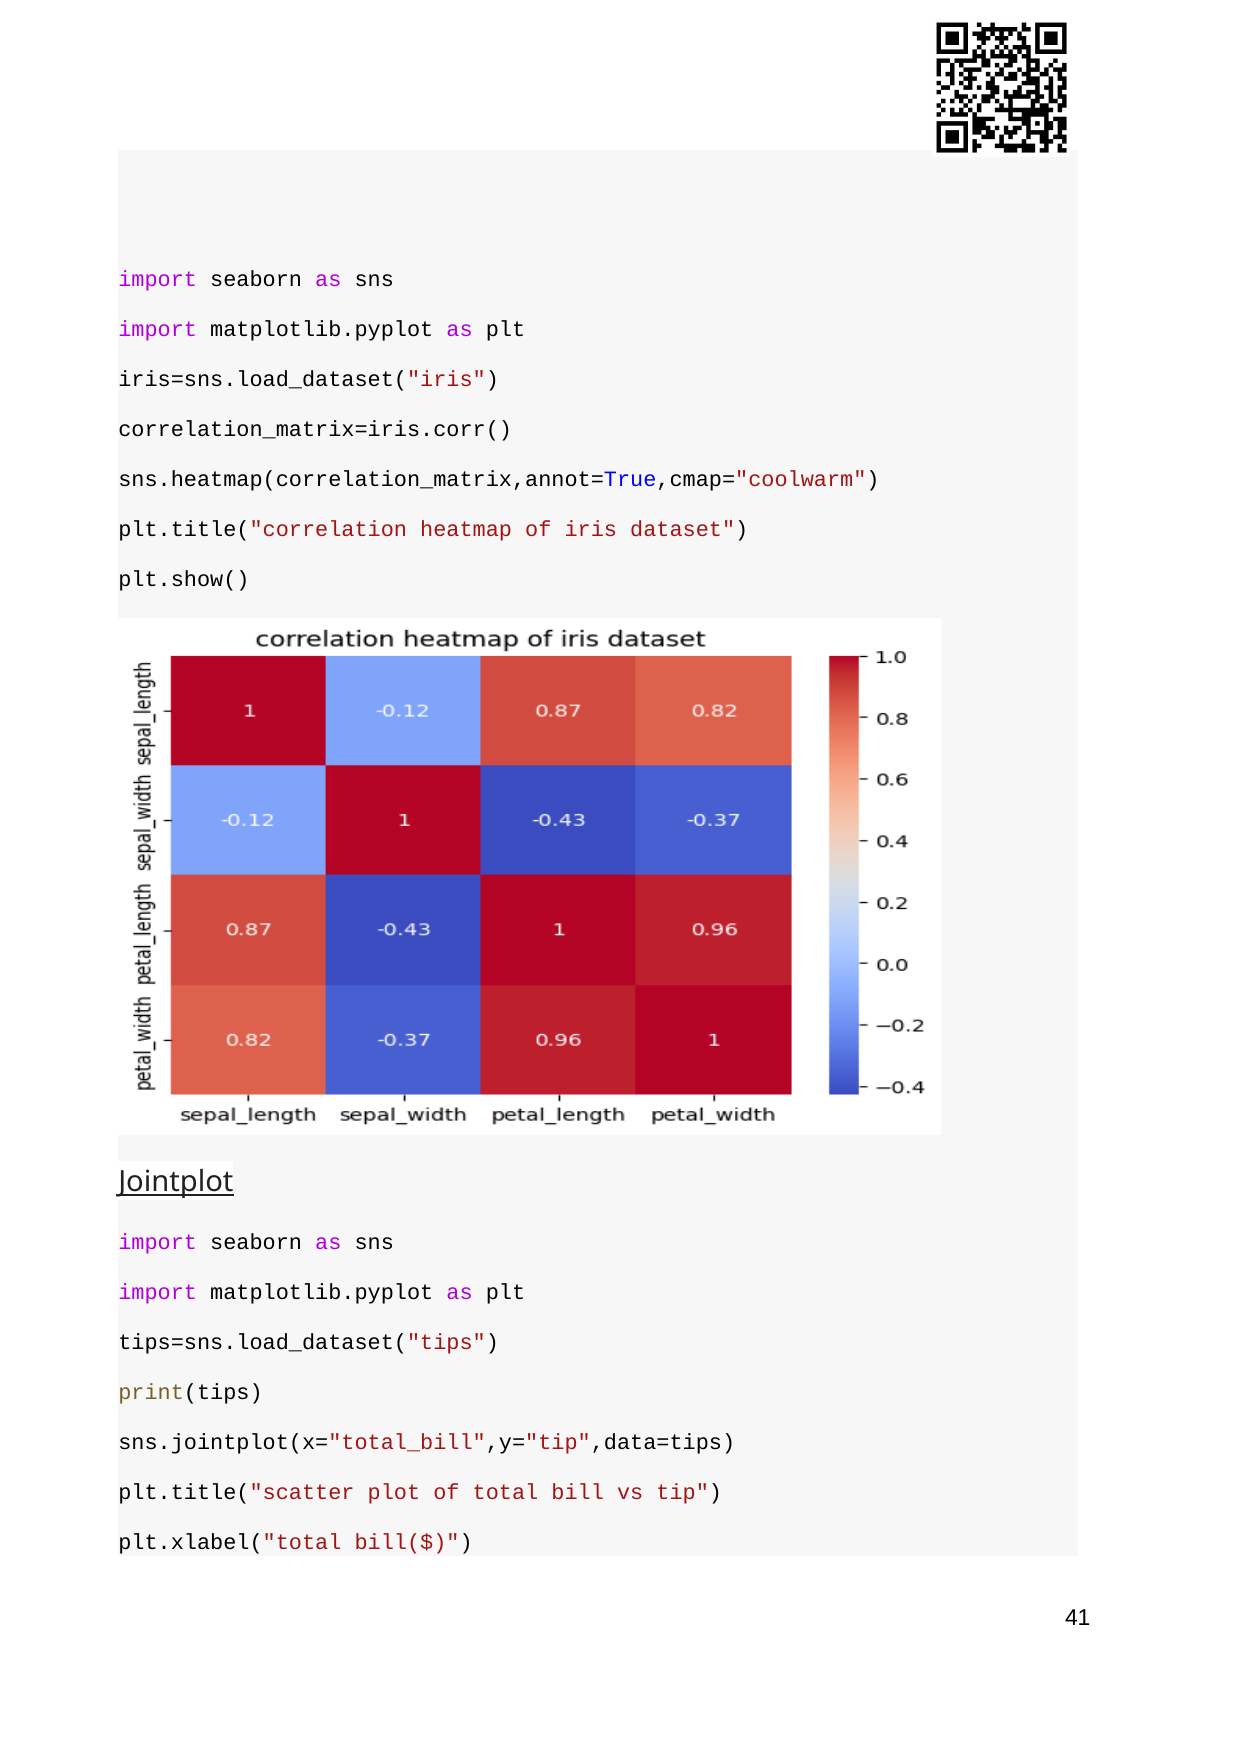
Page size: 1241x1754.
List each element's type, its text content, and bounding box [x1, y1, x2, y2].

text plt.title("correlation heatmap of iris dataset") [118, 518, 1078, 543]
text sns.jointplot(x="total_bill",y="tip",data=tips) [118, 1431, 1078, 1456]
text iris=sns.load_dataset("iris") [118, 368, 1078, 393]
text import matplotlib.pyplot as plt [118, 318, 1078, 343]
text import seaborn as sns [118, 268, 1078, 292]
text import seaborn as sns [118, 1231, 1078, 1256]
text plt.xlabel("total bill($)") [118, 1532, 1078, 1556]
text plt.show() [118, 568, 1078, 593]
text Jointplot [118, 1161, 1078, 1200]
text print(tips) [118, 1381, 1078, 1406]
text import matplotlib.pyplot as plt [118, 1281, 1078, 1306]
text correlation_matrix=iris.corr() [118, 418, 1078, 443]
text tips=sns.load_dataset("tips") [118, 1331, 1078, 1356]
text sns.heatmap(correlation_matrix,annot=True,cmap="coolwarm") [118, 468, 1078, 493]
text plt.title("scatter plot of total bill vs tip") [118, 1481, 1078, 1506]
